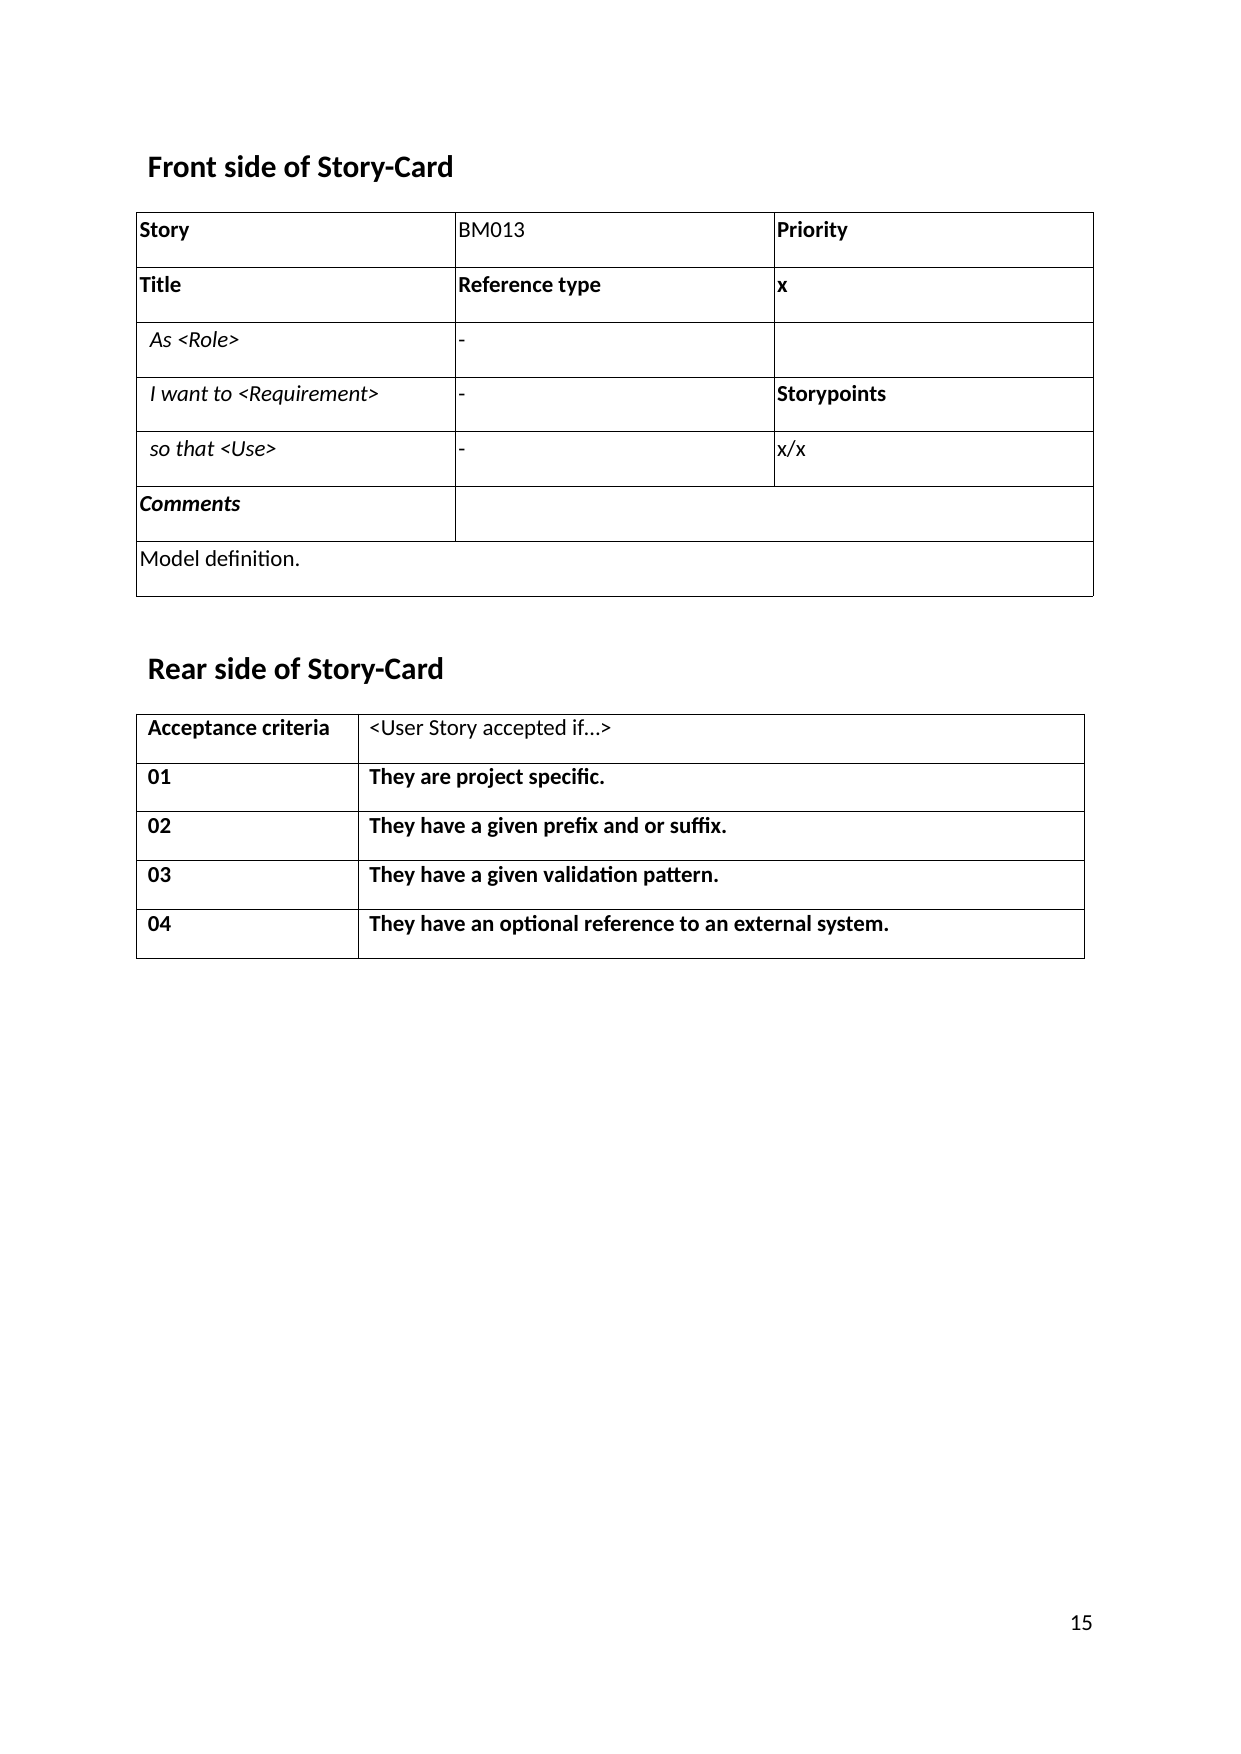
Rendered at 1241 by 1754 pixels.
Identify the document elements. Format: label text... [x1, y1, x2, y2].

table_cell I want to <Requirement> [137, 378, 455, 431]
table_cell [775, 323, 1093, 377]
table_cell 04 [137, 910, 358, 958]
table_cell Storypoints [775, 378, 1093, 431]
table_cell They are project specific. [359, 764, 1084, 811]
table_cell - [456, 432, 774, 486]
text Front side of Story-Card [148, 148, 1093, 186]
table_cell 03 [137, 861, 358, 909]
table_header BM013 [456, 213, 774, 267]
text Rear side of Story-Card [148, 649, 1093, 687]
table_cell 01 [137, 764, 358, 811]
table_cell x/x [775, 432, 1093, 486]
table_cell Title [137, 268, 455, 322]
table_cell x [775, 268, 1093, 322]
table_header Story [137, 213, 455, 267]
table_cell They have an optional reference to an external system. [359, 910, 1084, 958]
table_cell [456, 487, 1093, 541]
table_cell 02 [137, 812, 358, 860]
table_header Acceptance criteria [137, 715, 358, 762]
table_cell Comments [137, 487, 455, 541]
table_cell As <Role> [137, 323, 455, 377]
table_header <User Story accepted if…> [359, 715, 1084, 762]
table_cell Model definition. [137, 542, 1093, 596]
table_cell They have a given prefix and or suffix. [359, 812, 1084, 860]
table_cell - [456, 378, 774, 431]
table_header Priority [775, 213, 1093, 267]
table_cell - [456, 323, 774, 377]
table_cell They have a given validation pattern. [359, 861, 1084, 909]
table_cell so that <Use> [137, 432, 455, 486]
table_cell Reference type [456, 268, 774, 322]
